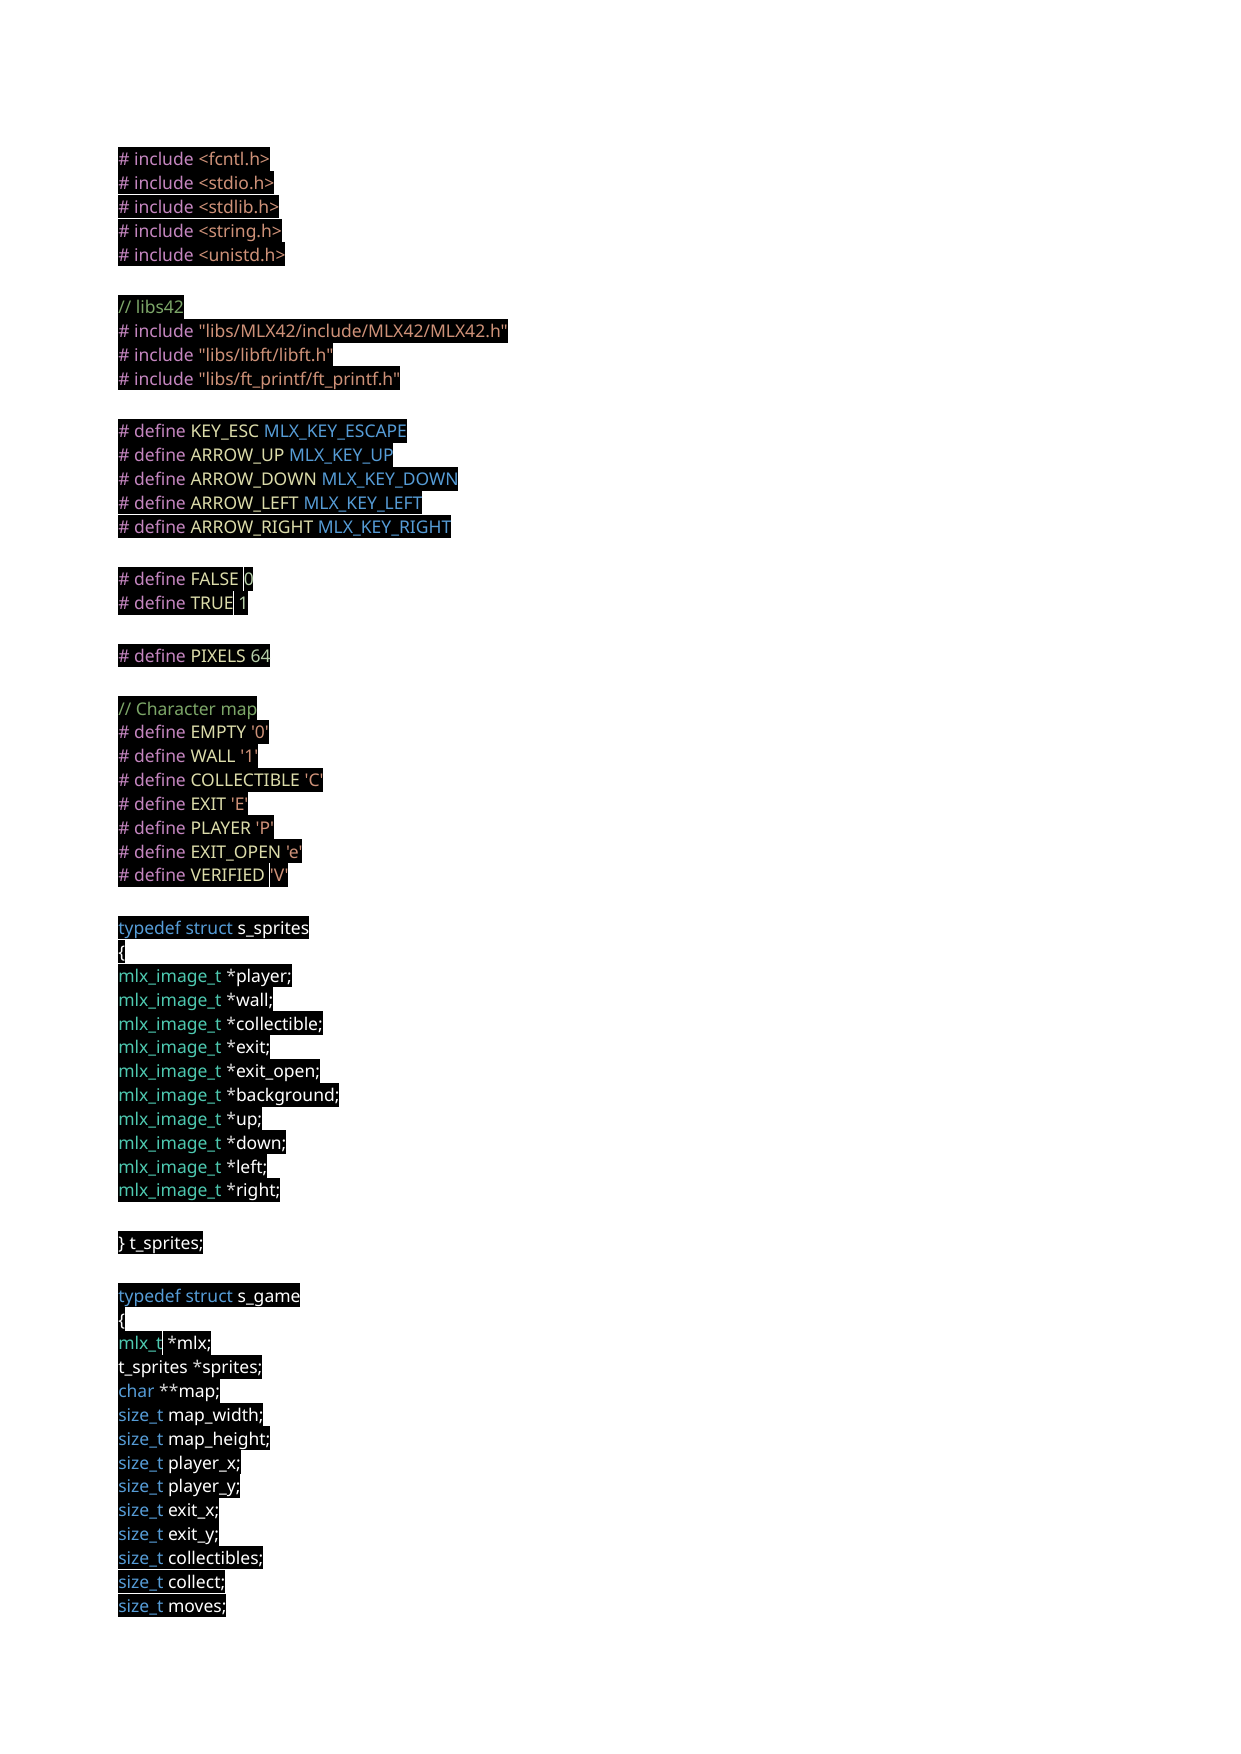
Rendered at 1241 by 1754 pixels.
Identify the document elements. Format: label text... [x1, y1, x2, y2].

text # define TRUE 1 [118, 591, 1122, 615]
text # define FALSE 0 [118, 567, 1122, 591]
text mlx_image_t *down; [118, 1130, 1122, 1154]
text # define EXIT_OPEN 'e' [118, 839, 1122, 863]
text char **map; [118, 1379, 1122, 1403]
text # include "libs/ft_printf/ft_printf.h" [118, 366, 1122, 390]
text // Character map [118, 696, 1122, 720]
text # include <fcntl.h> [118, 147, 1122, 171]
text mlx_image_t *right; [118, 1178, 1122, 1202]
text # include <string.h> [118, 218, 1122, 242]
text # define ARROW_DOWN MLX_KEY_DOWN [118, 467, 1122, 491]
text typedef struct s_sprites [118, 916, 1122, 939]
text size_t player_x; [118, 1450, 1122, 1474]
text mlx_image_t *exit_open; [118, 1059, 1122, 1083]
text # include <unistd.h> [118, 242, 1122, 266]
text size_t exit_x; [118, 1498, 1122, 1522]
text mlx_image_t *left; [118, 1154, 1122, 1178]
text size_t collectibles; [118, 1546, 1122, 1569]
text # define WALL '1' [118, 744, 1122, 768]
text size_t map_width; [118, 1403, 1122, 1426]
text # define ARROW_LEFT MLX_KEY_LEFT [118, 491, 1122, 514]
text # define PIXELS 64 [118, 643, 1122, 667]
text t_sprites *sprites; [118, 1355, 1122, 1379]
text { [118, 939, 1122, 963]
text # define COLLECTIBLE 'C' [118, 768, 1122, 792]
text size_t collect; [118, 1569, 1122, 1593]
text size_t player_y; [118, 1474, 1122, 1498]
text # define ARROW_RIGHT MLX_KEY_RIGHT [118, 514, 1122, 538]
text # define EMPTY '0' [118, 720, 1122, 744]
text # define VERIFIED 'V' [118, 863, 1122, 887]
text mlx_image_t *exit; [118, 1035, 1122, 1059]
text # define EXIT 'E' [118, 792, 1122, 815]
text # include "libs/MLX42/include/MLX42/MLX42.h" [118, 319, 1122, 343]
text typedef struct s_game [118, 1283, 1122, 1307]
text # define ARROW_UP MLX_KEY_UP [118, 443, 1122, 467]
text size_t moves; [118, 1593, 1122, 1617]
text mlx_image_t *up; [118, 1107, 1122, 1130]
text // libs42 [118, 295, 1122, 319]
text mlx_image_t *wall; [118, 987, 1122, 1011]
text # include <stdio.h> [118, 171, 1122, 194]
text mlx_image_t *collectible; [118, 1011, 1122, 1035]
text # include <stdlib.h> [118, 194, 1122, 218]
text mlx_t *mlx; [118, 1331, 1122, 1355]
text # include "libs/libft/libft.h" [118, 343, 1122, 366]
text mlx_image_t *background; [118, 1083, 1122, 1107]
text { [118, 1307, 1122, 1331]
text } t_sprites; [118, 1231, 1122, 1254]
text # define PLAYER 'P' [118, 815, 1122, 839]
text # define KEY_ESC MLX_KEY_ESCAPE [118, 419, 1122, 443]
text mlx_image_t *player; [118, 963, 1122, 987]
text size_t map_height; [118, 1426, 1122, 1450]
text size_t exit_y; [118, 1522, 1122, 1546]
